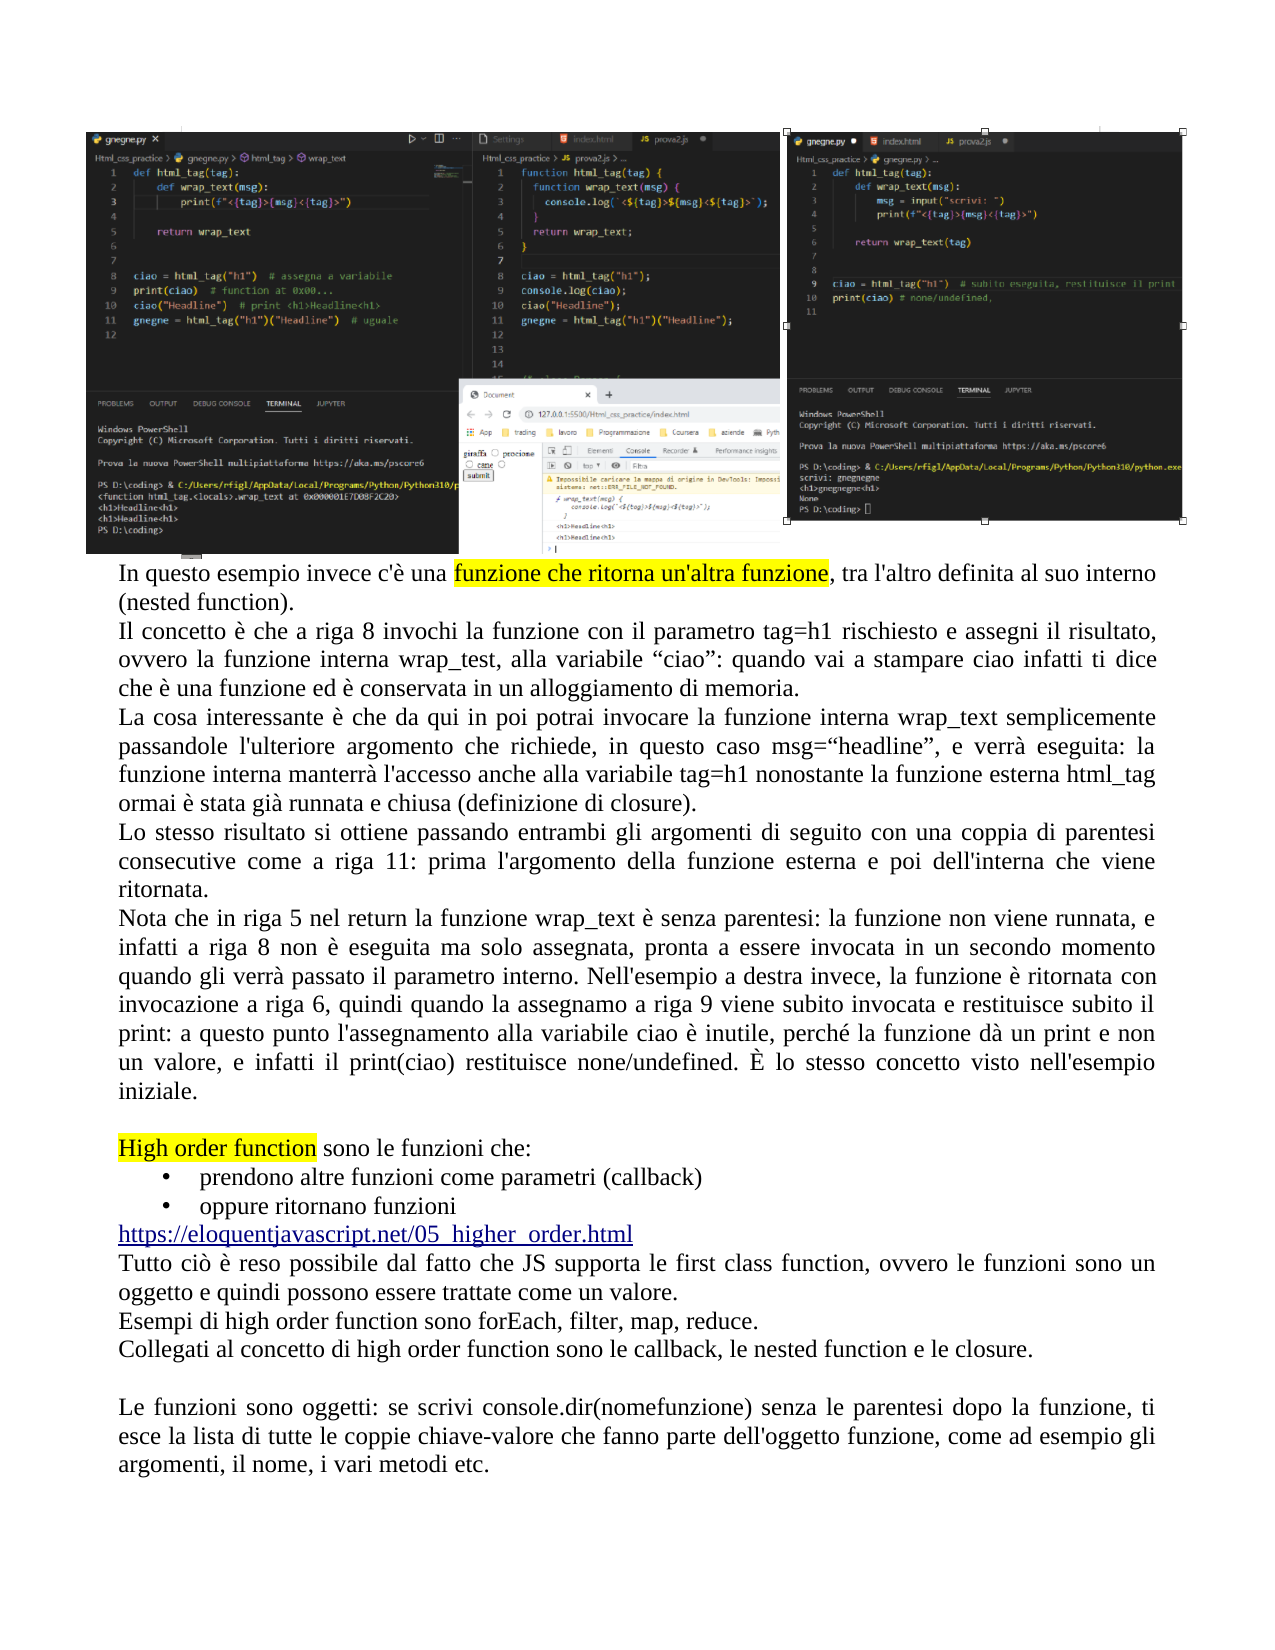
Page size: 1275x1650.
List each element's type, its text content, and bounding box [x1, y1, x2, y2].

list oppure ritornano funzioni [162, 1191, 1157, 1219]
text [118, 118, 1157, 126]
text La cosa interessante è che da qui in poi potrai invocare la funzione interna wrap_text semplicemente passandole l'ulteriore argomento che richiede, in questo caso msg=“headline”, e verrà eseguita: la funzione interna manterrà l'accesso anche alla variabile tag=h1 nonostante la funzione esterna html_tag ormai è stata già runnata e chiusa (definizione di closure). [118, 702, 1157, 817]
text Esempi di high order function sono forEach, filter, map, reduce. [118, 1306, 1157, 1334]
text In questo esempio invece c'è una funzione che ritorna un'altra funzione, tra l'altro definita al suo interno (nested function). [118, 559, 1157, 616]
text https://eloquentjavascript.net/05_higher_order.html [118, 1219, 1157, 1248]
text Collegati al concetto di high order function sono le callback, le nested function e le closure. [118, 1334, 1157, 1363]
text Tutto ciò è reso possibile dal fatto che JS supporta le first class function, ovvero le funzioni sono un oggetto e quindi possono essere trattate come un valore. [118, 1248, 1157, 1306]
picture [80, 126, 1193, 559]
text Nota che in riga 5 nel return la funzione wrap_text è senza parentesi: la funzione non viene runnata, e infatti a riga 8 non è eseguita ma solo assegnata, pronta a essere invocata in un secondo momento quando gli verrà passato il parametro interno. Nell'esempio a destra invece, la funzione è ritornata con invocazione a riga 6, quindi quando la assegnamo a riga 9 viene subito invocata e restituisce subito il print: a questo punto l'assegnamento alla variabile ciao è inutile, perché la funzione dà un print e non un valore, e infatti il print(ciao) restituisce none/undefined. È lo stesso concetto visto nell'esempio iniziale. [118, 903, 1157, 1104]
text Lo stesso risultato si ottiene passando entrambi gli argomenti di seguito con una coppia di parentesi consecutive come a riga 11: prima l'argomento della funzione esterna e poi dell'interna che viene ritornata. [118, 817, 1157, 903]
text Le funzioni sono oggetti: se scrivi console.dir(nomefunzione) senza le parentesi dopo la funzione, ti esce la lista di tutte le coppie chiave-valore che fanno parte dell'oggetto funzione, come ad esempio gli argomenti, il nome, i vari metodi etc. [118, 1392, 1157, 1478]
text Il concetto è che a riga 8 invochi la funzione con il parametro tag=h1 rischiesto e assegni il risultato, ovvero la funzione interna wrap_test, alla variabile “ciao”: quando vai a stampare ciao infatti ti dice che è una funzione ed è conservata in un alloggiamento di memoria. [118, 616, 1157, 702]
list prendono altre funzioni come parametri (callback) [162, 1162, 1157, 1191]
text High order function sono le funzioni che: [118, 1133, 1157, 1162]
